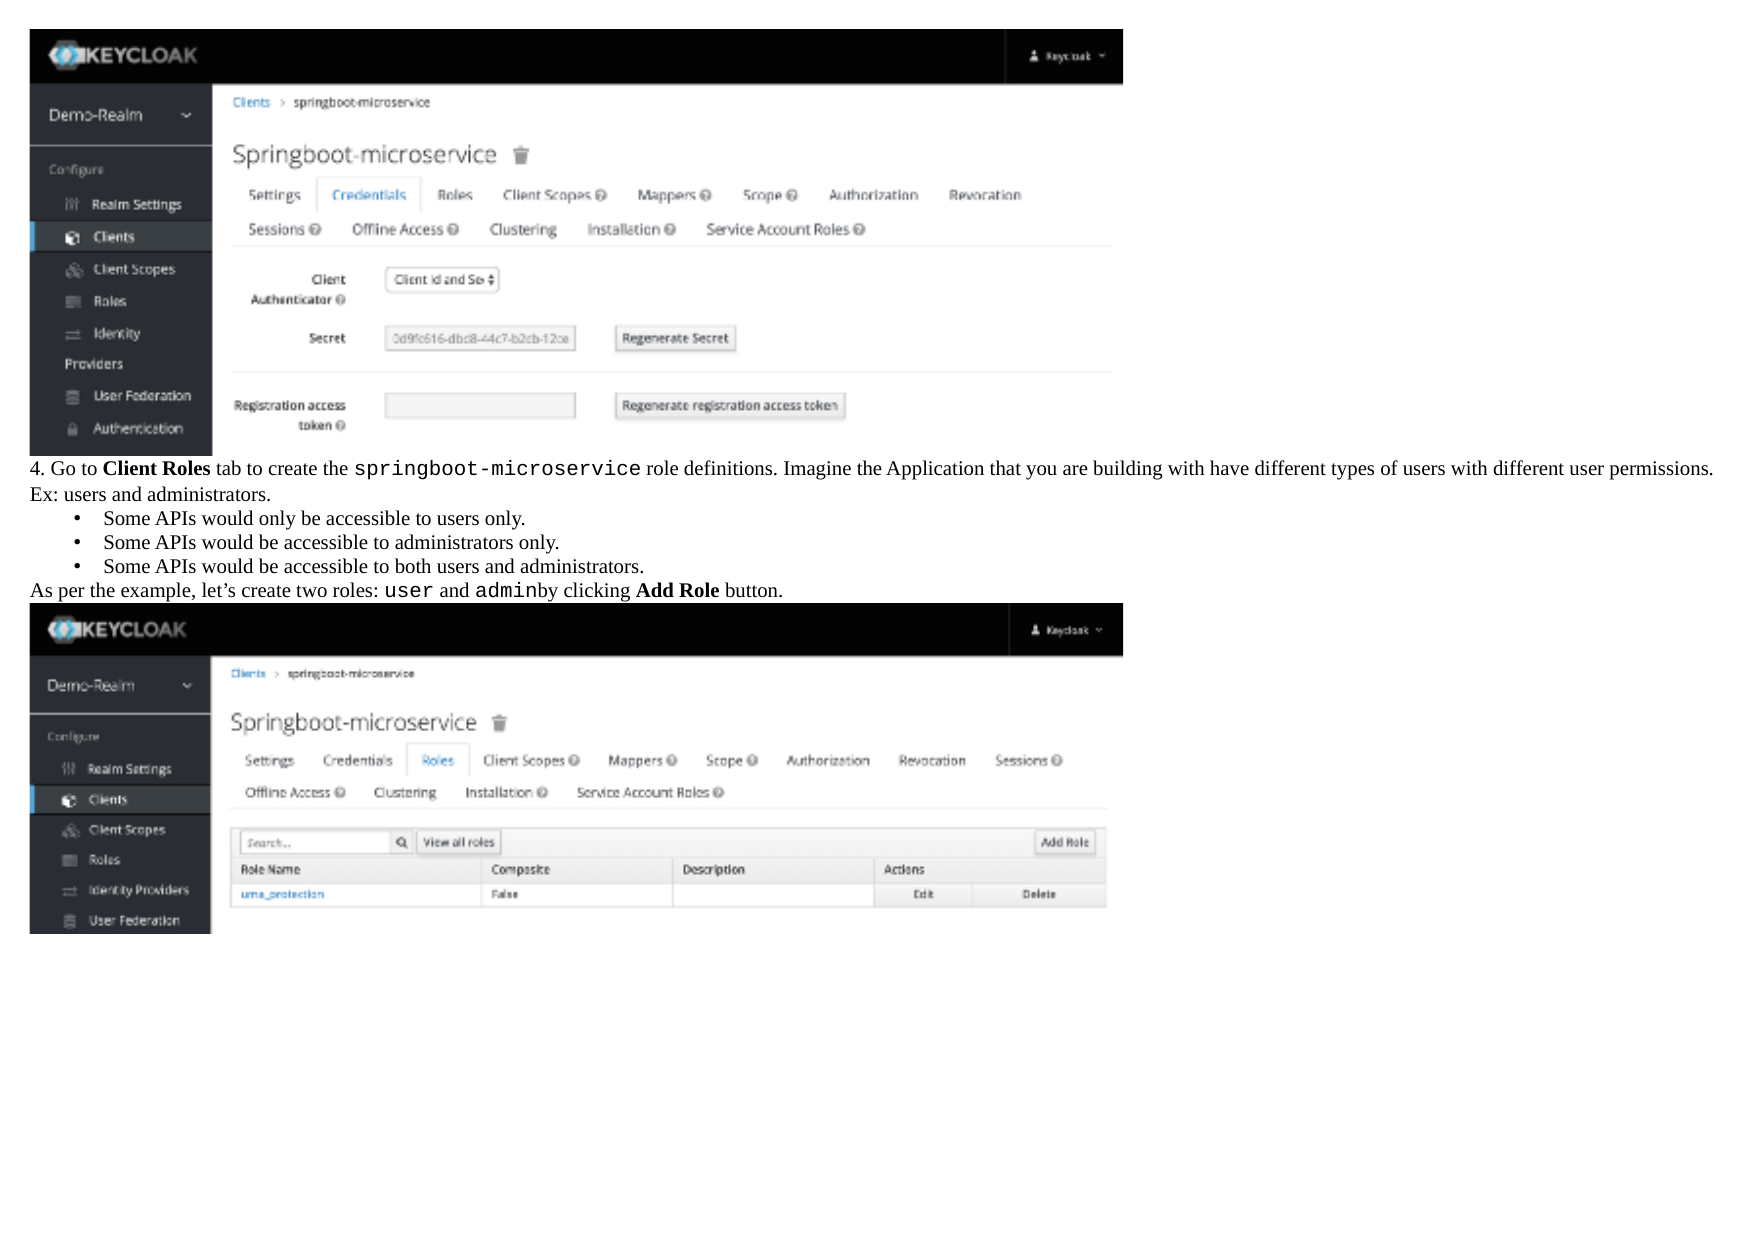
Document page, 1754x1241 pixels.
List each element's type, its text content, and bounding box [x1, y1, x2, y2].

list Some APIs would be accessible to both users and administrators. [74, 554, 1724, 578]
picture [29, 603, 1124, 934]
text 4. Go to Client Roles tab to create the springboot-microservice role definitions. Imagine the Application that you are building with have different types of users with different user permissions. Ex: users and administrators. [29, 456, 1724, 506]
list Some APIs would be accessible to administrators only. [74, 530, 1724, 554]
list Some APIs would only be accessible to users only. [74, 506, 1724, 530]
text As per the example, let’s create two roles: user and adminby clicking Add Role button. [29, 578, 1724, 604]
picture [29, 29, 1124, 456]
